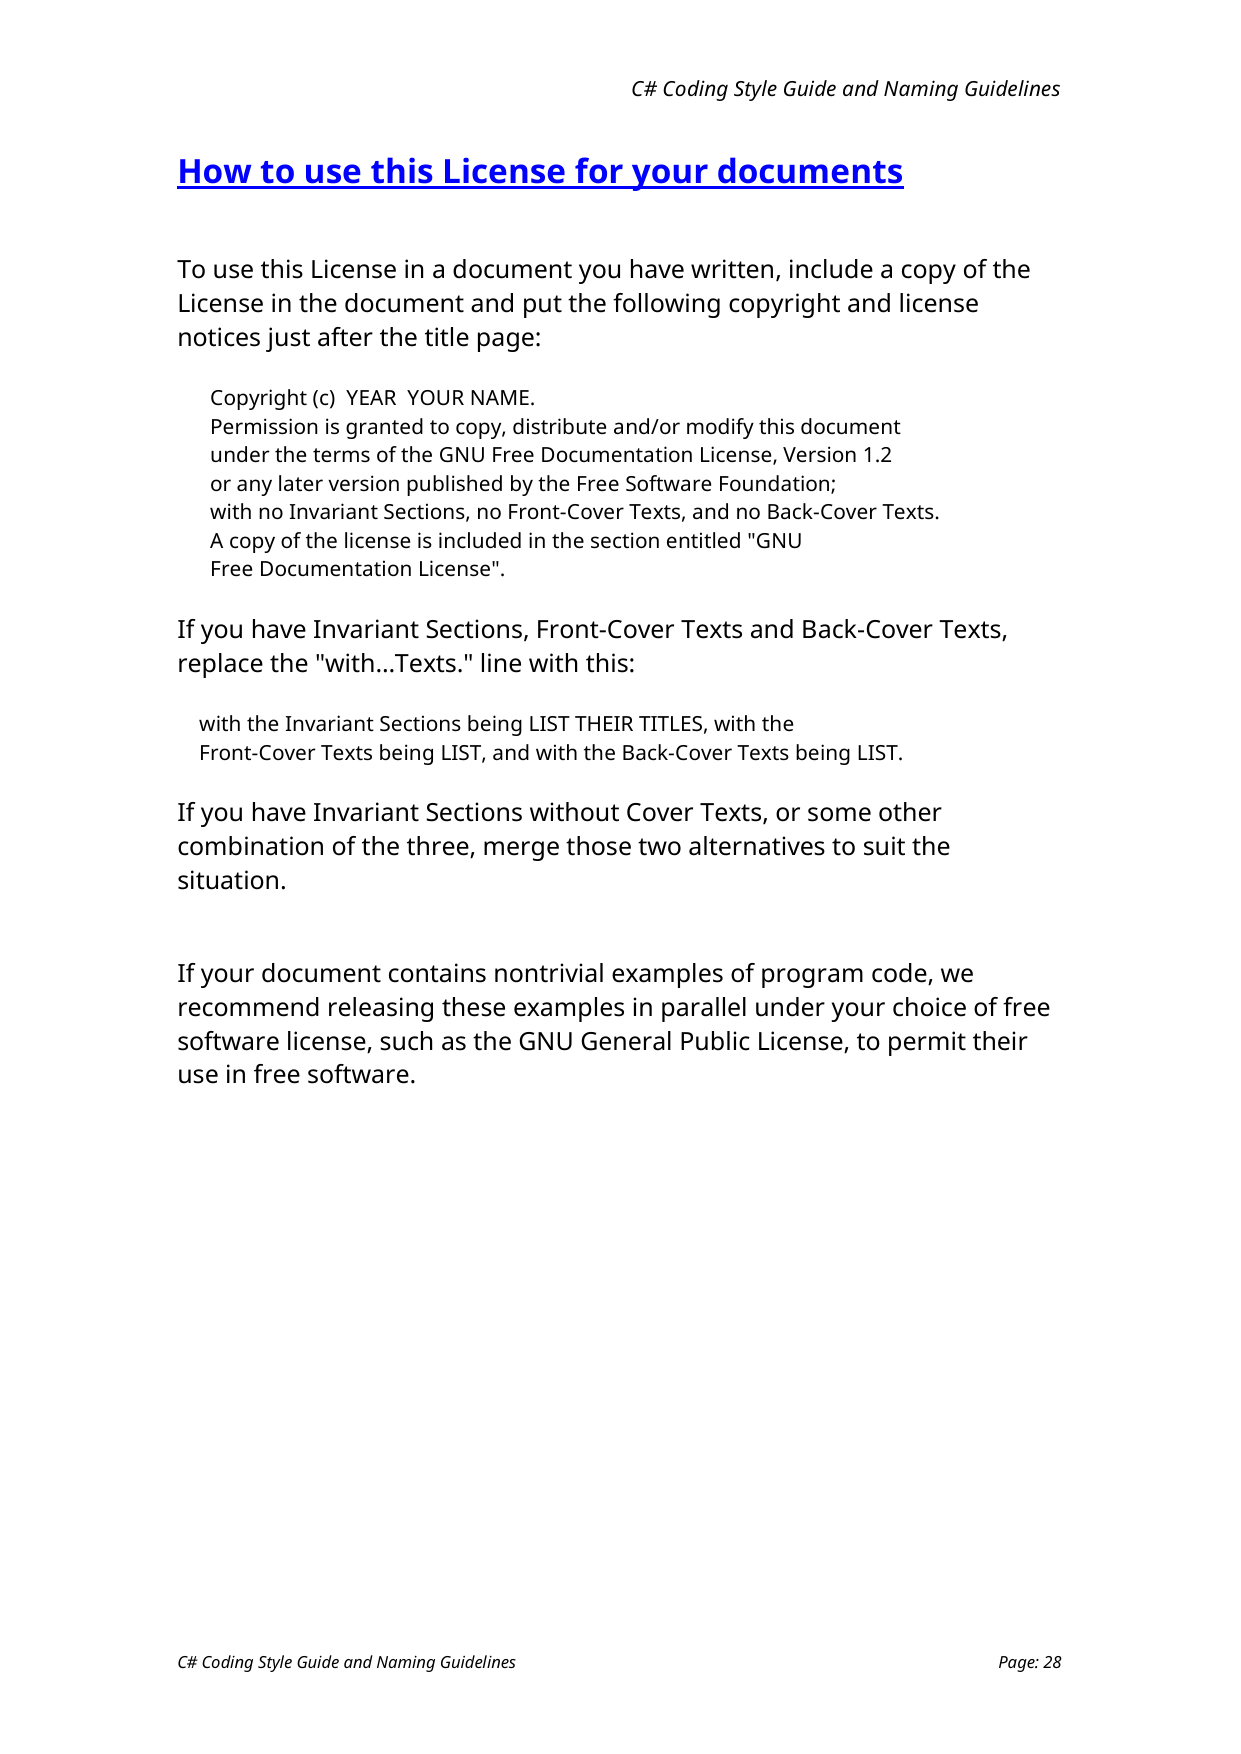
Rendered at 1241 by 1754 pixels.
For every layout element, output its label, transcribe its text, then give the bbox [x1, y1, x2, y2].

text with the Invariant Sections being LIST THEIR TITLES, with the [177, 709, 1063, 738]
text Front-Cover Texts being LIST, and with the Back-Cover Texts being LIST. [177, 738, 1063, 766]
text Free Documentation License". [177, 554, 1063, 583]
text under the terms of the GNU Free Documentation License, Version 1.2 [177, 440, 1063, 469]
text Copyright (c) YEAR YOUR NAME. [177, 383, 1063, 412]
text with no Invariant Sections, no Front-Cover Texts, and no Back-Cover Texts. [177, 497, 1063, 526]
text If you have Invariant Sections, Front-Cover Texts and Back-Cover Texts, replace the "with...Texts." line with this: [177, 612, 1063, 680]
text or any later version published by the Free Software Foundation; [177, 469, 1063, 497]
text Permission is granted to copy, distribute and/or modify this document [177, 412, 1063, 440]
text How to use this License for your documents [177, 148, 1063, 194]
text If your document contains nontrivial examples of program code, we recommend releasing these examples in parallel under your choice of free software license, such as the GNU General Public License, to permit their use in free software. [177, 956, 1063, 1091]
text If you have Invariant Sections without Cover Texts, or some other combination of the three, merge those two alternatives to suit the situation. [177, 795, 1063, 897]
text A copy of the license is included in the section entitled "GNU [177, 526, 1063, 554]
text To use this License in a document you have written, include a copy of the License in the document and put the following copyright and license notices just after the title page: [177, 252, 1063, 354]
